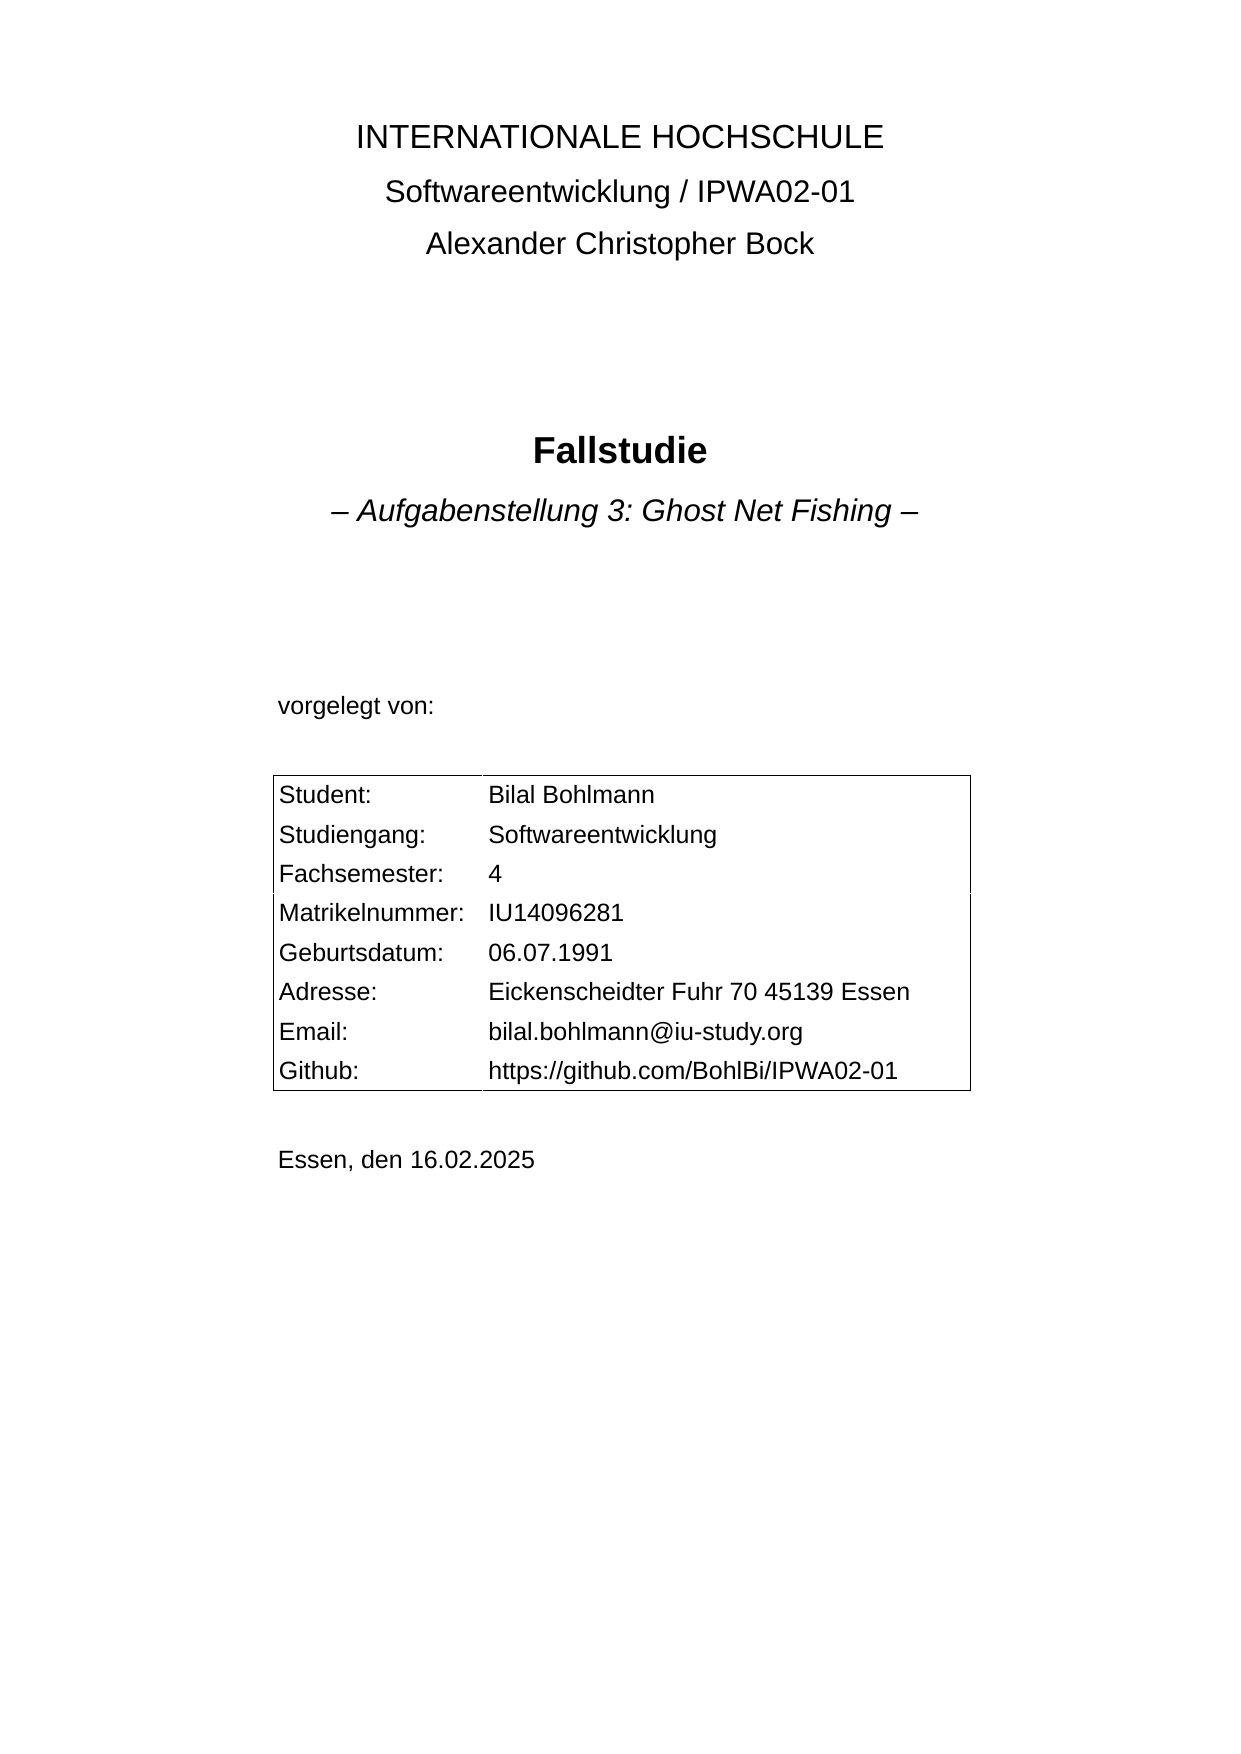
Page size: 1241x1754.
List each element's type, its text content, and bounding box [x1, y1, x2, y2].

table_cell 4 [483, 854, 970, 893]
table_cell Github: [274, 1051, 482, 1090]
table_cell IU14096281 [483, 894, 970, 933]
text Essen, den 16.02.2025 [278, 1146, 1033, 1174]
table_cell Geburtsdatum: [274, 933, 482, 972]
text Fallstudie [118, 430, 1122, 472]
text Softwareentwicklung / IPWA02-01 [118, 174, 1122, 209]
text vorgelegt von: [278, 692, 1122, 719]
table_cell Fachsemester: [274, 854, 482, 893]
text Alexander Christopher Bock [118, 226, 1122, 261]
table_header Bilal Bohlmann [483, 776, 970, 815]
table_cell Eickenscheidter Fuhr 70 45139 Essen [483, 972, 970, 1012]
table_cell bilal.bohlmann@iu-study.org [483, 1012, 970, 1051]
table_cell https://github.com/BohlBi/IPWA02-01 [483, 1051, 970, 1090]
table_cell Studiengang: [274, 815, 482, 854]
table_cell Matrikelnummer: [274, 894, 482, 933]
table_cell Email: [274, 1012, 482, 1051]
table_cell Softwareentwicklung [483, 815, 970, 854]
table_header Student: [274, 776, 482, 815]
table_cell 06.07.1991 [483, 933, 970, 972]
text Internationale Hochschule [118, 118, 1122, 155]
text – Aufgabenstellung 3: Ghost Net Fishing – [118, 493, 1122, 528]
table_cell Adresse: [274, 972, 482, 1012]
